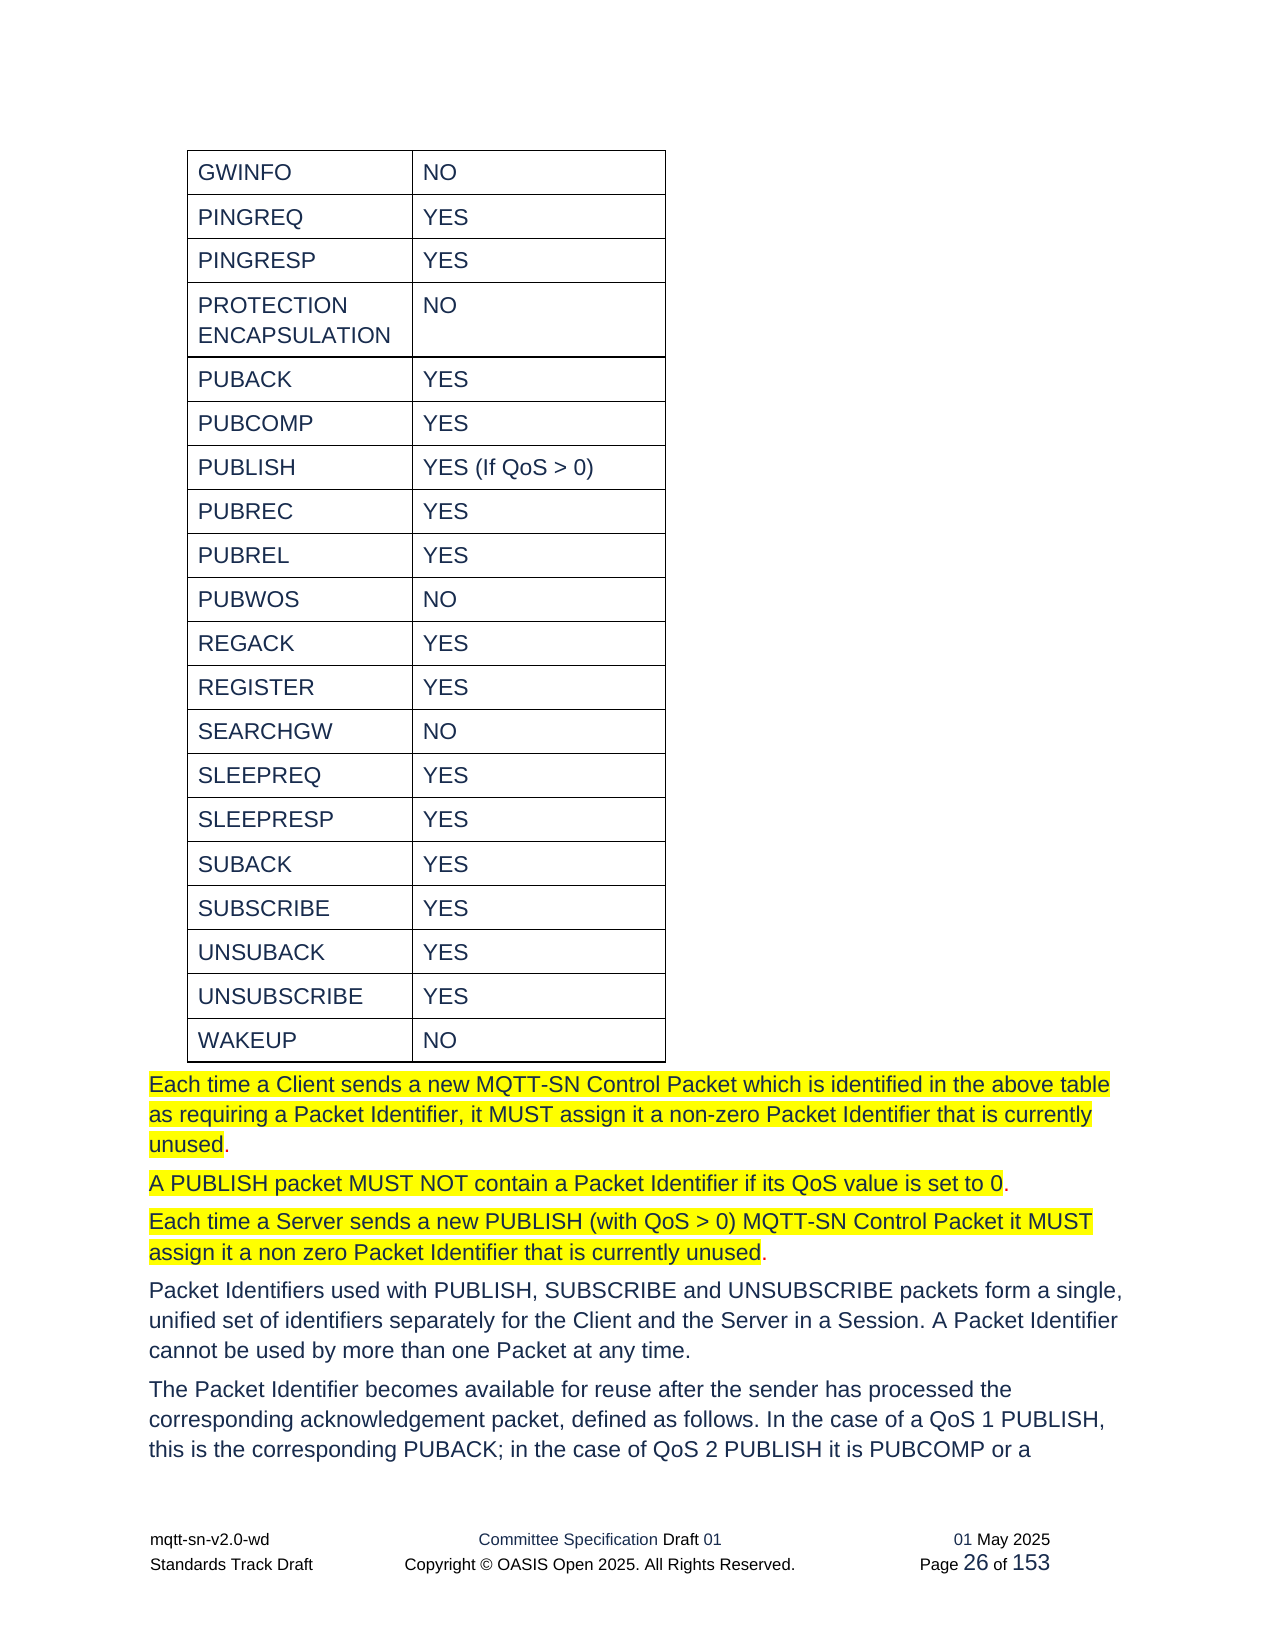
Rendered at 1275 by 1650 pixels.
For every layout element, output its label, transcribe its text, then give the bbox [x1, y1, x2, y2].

text Each time a Client sends a new MQTT-SN Control Packet which is identified in the above table as requiring a Packet Identifier, it MUST assign it a non-zero Packet Identifier that is currently unused. [148, 1071, 1124, 1158]
table_cell YES [413, 842, 665, 885]
table_cell PROTECTION ENCAPSULATION [188, 283, 412, 356]
table_cell PUBCOMP [188, 402, 412, 444]
table_cell YES [413, 490, 665, 533]
table_cell PINGRESP [188, 239, 412, 282]
table_cell PUBACK [188, 358, 412, 401]
table_cell YES [413, 239, 665, 282]
table_cell SLEEPRESP [188, 798, 412, 841]
table_cell GWINFO [188, 151, 412, 194]
table_cell YES [413, 886, 665, 929]
table_cell WAKEUP [188, 1019, 412, 1061]
table_cell YES [413, 195, 665, 238]
table_cell UNSUBACK [188, 930, 412, 973]
table_cell REGACK [188, 622, 412, 665]
table_cell YES [413, 534, 665, 577]
table_cell YES [413, 798, 665, 841]
table_cell YES [413, 974, 665, 1017]
table_cell YES [413, 402, 665, 444]
text A PUBLISH packet MUST NOT contain a Packet Identifier if its QoS value is set to 0. [148, 1170, 1003, 1196]
table_cell NO [413, 1019, 665, 1061]
table_cell SLEEPREQ [188, 754, 412, 797]
table_cell PINGREQ [188, 195, 412, 238]
table_cell PUBWOS [188, 578, 412, 621]
table_cell YES [413, 358, 665, 401]
text Each time a Server sends a new PUBLISH (with QoS > 0) MQTT-SN Control Packet it MUST assign it a non zero Packet Identifier that is currently unused. [148, 1208, 1124, 1265]
table_cell PUBREC [188, 490, 412, 533]
table_cell UNSUBSCRIBE [188, 974, 412, 1017]
table_cell SEARCHGW [188, 710, 412, 753]
table_cell YES [413, 622, 665, 665]
table_cell YES (If QoS > 0) [413, 446, 665, 489]
table_cell YES [413, 754, 665, 797]
text The Packet Identifier becomes available for reuse after the sender has processed the corresponding acknowledgement packet, defined as follows. In the case of a QoS 1 PUBLISH, this is the corresponding PUBACK; in the case of QoS 2 PUBLISH it is PUBCOMP or a [148, 1376, 1124, 1463]
table_cell SUBACK [188, 842, 412, 885]
table_cell SUBSCRIBE [188, 886, 412, 929]
table_cell PUBLISH [188, 446, 412, 489]
table_cell YES [413, 930, 665, 973]
text A PUBLISH packet MUST NOT contain a Packet Identifier if its QoS value is set to 0. [1009, 1170, 1124, 1196]
text Packet Identifiers used with PUBLISH, SUBSCRIBE and UNSUBSCRIBE packets form a single, unified set of identifiers separately for the Client and the Server in a Session. A Packet Identifier cannot be used by more than one Packet at any time. [148, 1277, 1124, 1364]
table_cell NO [413, 710, 665, 753]
table_cell NO [413, 151, 665, 194]
table_cell REGISTER [188, 666, 412, 709]
table_cell NO [413, 283, 665, 356]
table_cell YES [413, 666, 665, 709]
table_cell PUBREL [188, 534, 412, 577]
table_cell NO [413, 578, 665, 621]
